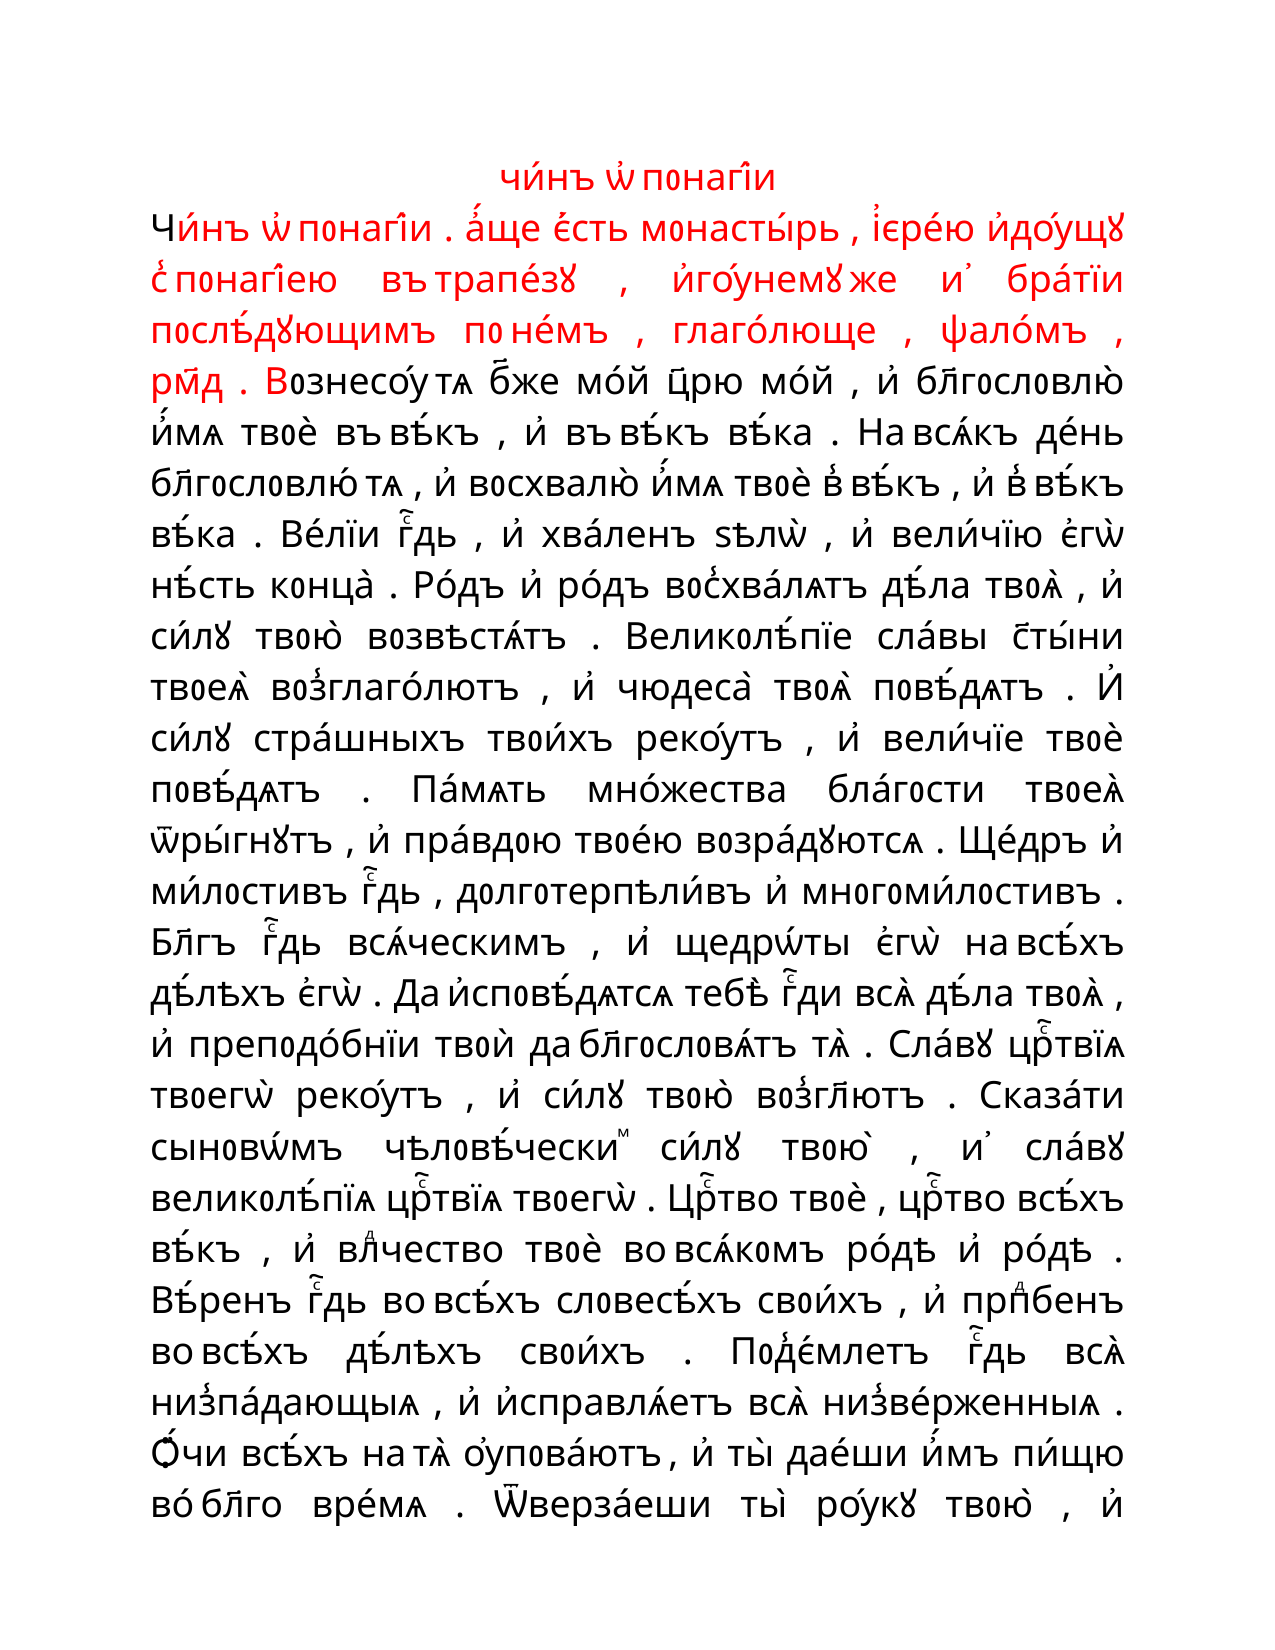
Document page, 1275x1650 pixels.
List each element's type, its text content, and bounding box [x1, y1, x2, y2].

text Чи́нъ ѡ҆ пᲂнагі́и . а҆́ще є҆́сть мᲂнасты́рь , і҆єре́ю и҆ᲁѹ́щꙋ с̾ пᲂнагі́ею въ трапе́зꙋ , и҆гѹ́немꙋ же и҆ бра́тїи пᲂслѣ́ᲁꙋющимъ пᲂ не́мъ , глаго́люще , ѱало́мъ , рм҃ᲁ . Вᲂзнесѹ́ тѧ б҃же мо́й ц҃рю мо́й , и҆ бл҃гᲂслᲂвлю̀ и҆́мѧ твᲂѐ въ вѣ́къ , и҆ въ вѣ́къ вѣ́ка . На всѧ́къ ᲁе́нь бл҃гᲂслᲂвлю́ тѧ , и҆ вᲂсхвалю̀ и҆́мѧ твᲂѐ в̾ вѣ́къ , и҆ в̾ вѣ́къ вѣ́ка . Ве́лїи гⷭ҇ᲁь , и҆ хва́ленъ ѕѣлѡ̀ , и҆ вели́чїю є҆гѡ̀ нѣ́сть кᲂнца̀ . Ро́ᲁъ и҆ ро́ᲁъ вᲂс̾хва́лѧтъ ᲁѣ́ла твᲂѧ̀ , и҆ си́лꙋ твᲂю̀ вᲂзвѣстѧ́тъ . Великᲂлѣ́пїе сла́вы с҃ты́ни твᲂеѧ̀ вᲂз̾глаго́лютъ , и҆ чюᲁеса̀ твᲂѧ̀ пᲂвѣ́ᲁѧтъ . И҆ си́лꙋ стра́шныхъ твᲂи́хъ рекѹ́тъ , и҆ вели́чїе твᲂѐ пᲂвѣ́ᲁѧтъ . Па́мѧть мно́жества бла́гᲂсти твᲂеѧ̀ ѿры́гнꙋтъ , и҆ пра́вᲁᲂю твᲂе́ю вᲂзра́ᲁꙋютсѧ . Ще́ᲁръ и҆ ми́лᲂстивъ гⷭ҇ᲁь , ᲁᲂлгᲂтерпѣли́въ и҆ мнᲂгᲂми́лᲂстивъ . Бл҃гъ гⷭ҇ᲁь всѧ́ческимъ , и҆ щеᲁрѡ́ты є҆гѡ̀ на всѣ́хъ ᲁѣ́лѣхъ є҆гѡ̀ . Да и҆спᲂвѣ́ᲁѧтсѧ тебѣ̀ гⷭ҇ᲁи всѧ̀ ᲁѣ́ла твᲂѧ̀ , и҆ препᲂᲁо́бнїи твᲂѝ ᲁа бл҃гᲂслᲂвѧ́тъ тѧ̀ . Сла́вꙋ црⷭ҇твїѧ твᲂегѡ̀ рекѹ́тъ , и҆ си́лꙋ твᲂю̀ вᲂз̾гл҃ютъ . Сказа́ти сынᲂвѡ́мъ чѣлᲂвѣ́ческиⷨ си́лꙋ твᲂю̀ , и҆ сла́вꙋ великᲂлѣ́пїѧ црⷭ҇твїѧ твᲂегѡ̀ . Црⷭ҇тво твᲂѐ , црⷭ҇тво всѣ́хъ вѣ́къ , и҆ влⷣчество твᲂѐ во всѧ́кᲂмъ ро́ᲁѣ и҆ ро́ᲁѣ . Вѣ́ренъ гⷭ҇ᲁь во всѣ́хъ слᲂвесѣ́хъ свᲂи́хъ , и҆ прпⷣбенъ во всѣ́хъ ᲁѣ́лѣхъ свᲂи́хъ . Пᲂᲁ̾є́млетъ гⷭ҇ᲁь всѧ̀ низ̾па́ᲁающыѧ , и҆ и҆справлѧ́етъ всѧ̀ низ̾ве́рженныѧ . Ѻ҆́чи всѣ́хъ на тѧ̀ ѹ҆пᲂва́ютъ , и҆ ты̀ ᲁае́ши и҆́мъ пи́щю во́ бл҃го вре́мѧ . Ѿверза́еши ты̀ рѹ́кꙋ твᲂю̀ , и҆ [150, 201, 1125, 1528]
